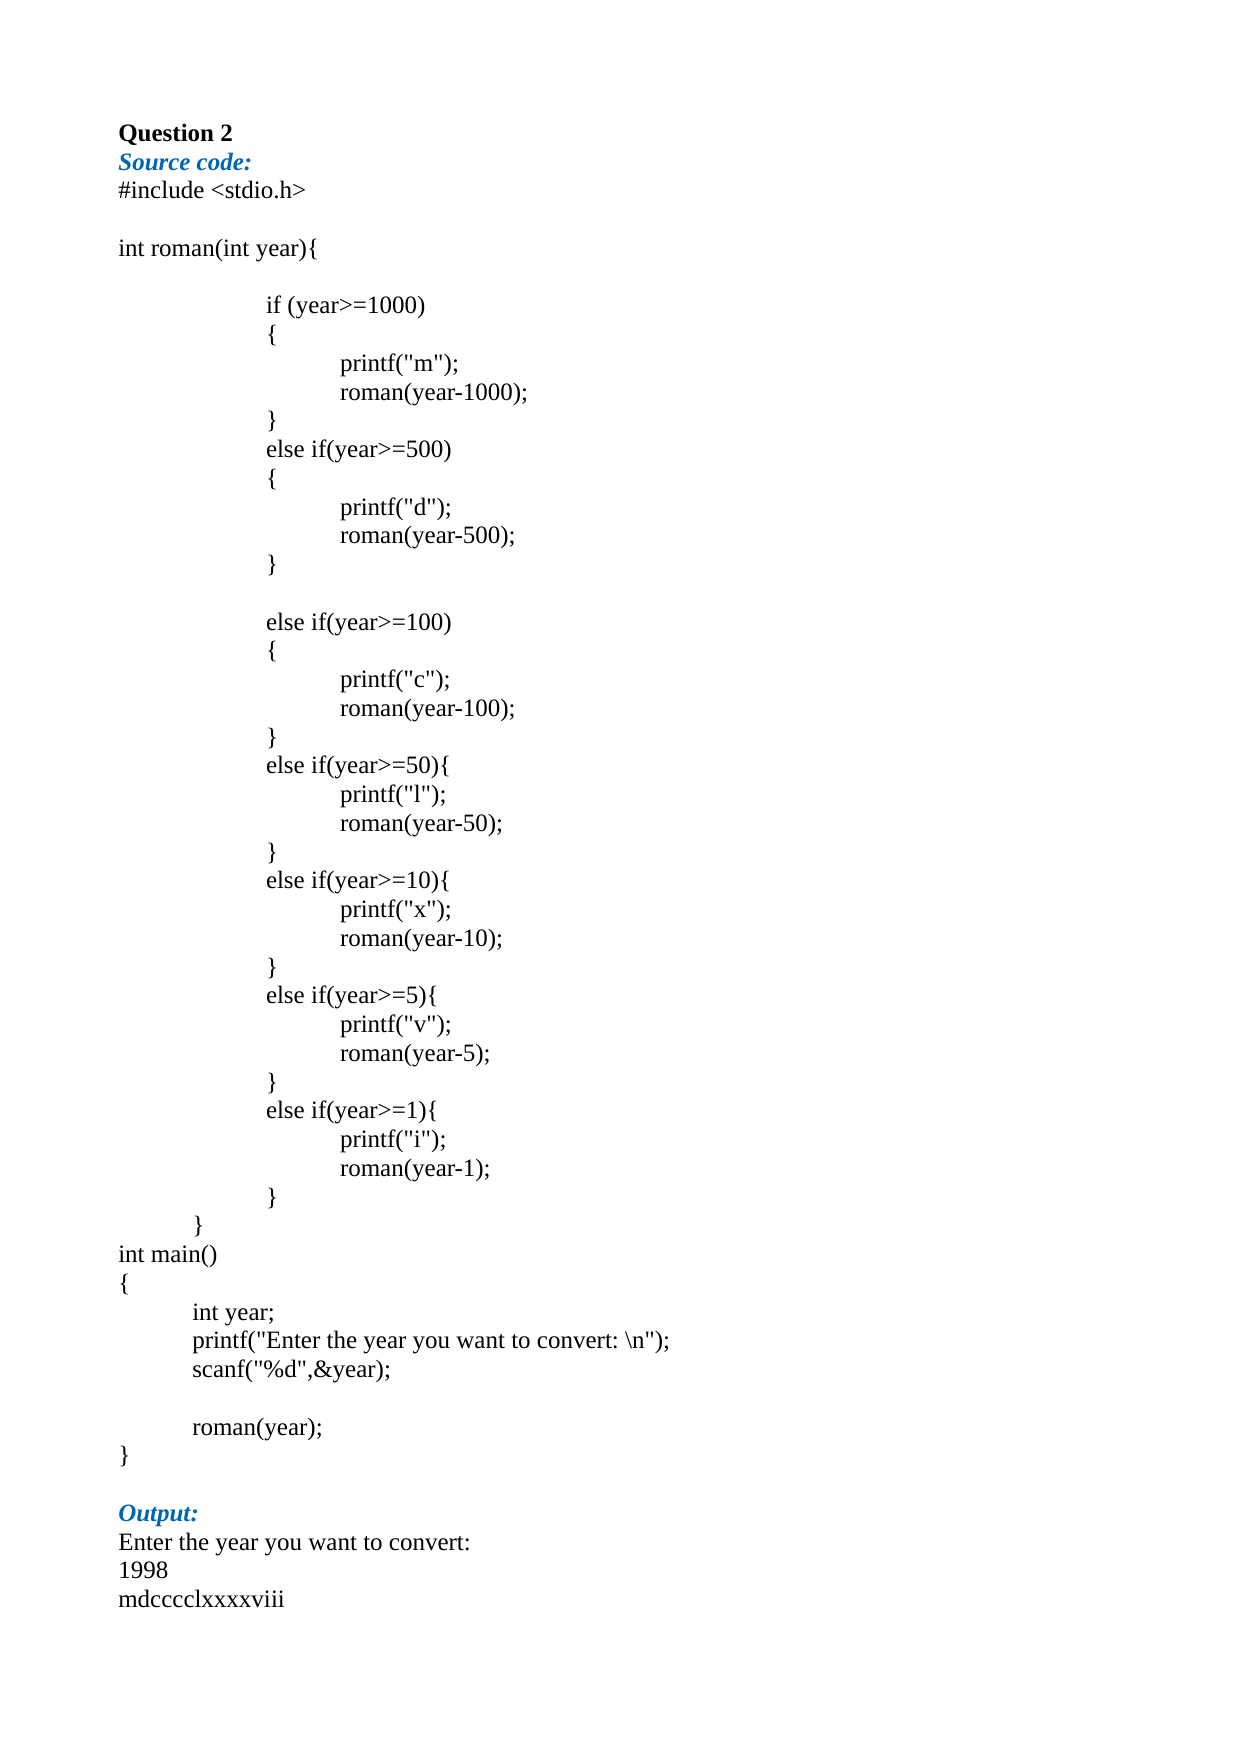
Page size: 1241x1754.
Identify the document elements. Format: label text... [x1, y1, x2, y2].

text } [118, 837, 1122, 866]
text else if(year>=500) [118, 434, 1122, 463]
text printf("v"); [118, 1009, 1122, 1038]
text int year; [118, 1297, 1122, 1326]
text } [118, 952, 1122, 981]
text if (year>=1000) [118, 291, 1122, 319]
text printf("l"); [118, 779, 1122, 808]
text printf("x"); [118, 894, 1122, 923]
text roman(year-5); [118, 1038, 1122, 1067]
text mdcccclxxxxviii [118, 1584, 1122, 1613]
text #include <stdio.h> [118, 176, 1122, 204]
text } [118, 1441, 1122, 1469]
text printf("c"); [118, 664, 1122, 693]
text Output: [118, 1498, 1122, 1527]
text 1998 [118, 1556, 1122, 1584]
text else if(year>=10){ [118, 866, 1122, 894]
text } [118, 1211, 1122, 1239]
text int main() [118, 1239, 1122, 1268]
text { [118, 463, 1122, 492]
text } [118, 549, 1122, 578]
text roman(year-500); [118, 521, 1122, 549]
text roman(year-100); [118, 693, 1122, 722]
text } [118, 1182, 1122, 1211]
text roman(year); [118, 1412, 1122, 1441]
text { [118, 1268, 1122, 1297]
text Source code: [118, 147, 1122, 176]
text else if(year>=5){ [118, 981, 1122, 1009]
text else if(year>=50){ [118, 751, 1122, 779]
text } [118, 722, 1122, 751]
text { [118, 319, 1122, 348]
text Enter the year you want to convert: [118, 1527, 1122, 1556]
text { [118, 636, 1122, 664]
text else if(year>=1){ [118, 1096, 1122, 1124]
text printf("d"); [118, 492, 1122, 521]
text roman(year-1); [118, 1153, 1122, 1182]
text Question 2 [118, 118, 1122, 147]
text } [118, 406, 1122, 434]
text } [118, 1067, 1122, 1096]
text roman(year-10); [118, 923, 1122, 952]
text roman(year-1000); [118, 377, 1122, 406]
text int roman(int year){ [118, 233, 1122, 262]
text else if(year>=100) [118, 607, 1122, 636]
text printf("i"); [118, 1124, 1122, 1153]
text printf("Enter the year you want to convert: \n"); [118, 1326, 1122, 1354]
text printf("m"); [118, 348, 1122, 377]
text scanf("%d",&year); [118, 1354, 1122, 1383]
text roman(year-50); [118, 808, 1122, 837]
